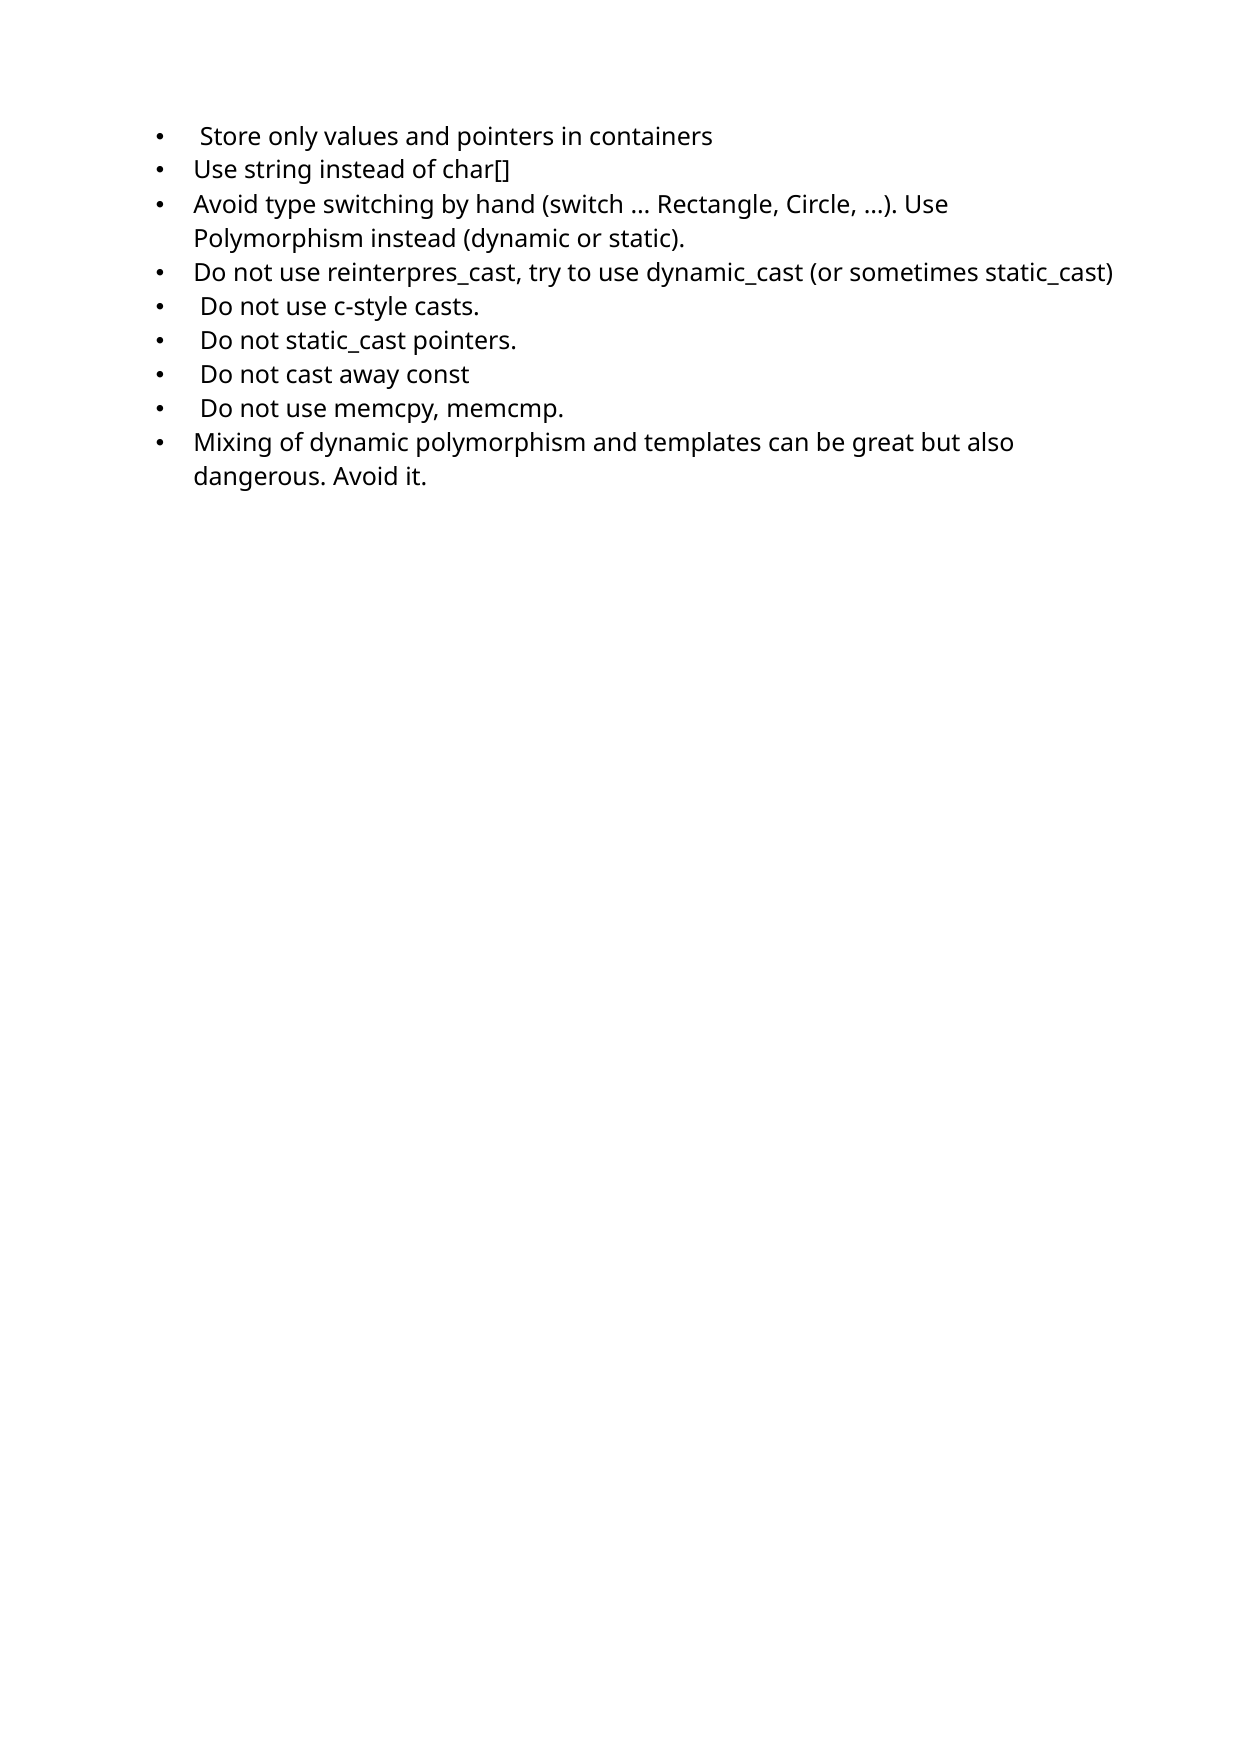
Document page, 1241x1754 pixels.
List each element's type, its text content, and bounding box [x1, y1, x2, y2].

list Do not use c-style casts. [156, 288, 1122, 322]
list Do not cast away const [156, 357, 1122, 391]
list Do not static_cast pointers. [156, 322, 1122, 357]
list Use string instead of char[] [156, 152, 1122, 186]
list Do not use reinterpres_cast, try to use dynamic_cast (or sometimes static_cast) [156, 254, 1122, 288]
list Mixing of dynamic polymorphism and templates can be great but also dangerous. Avoid it. [156, 425, 1122, 493]
list Store only values and pointers in containers [156, 118, 1122, 152]
list Do not use memcpy, memcmp. [156, 391, 1122, 425]
list Avoid type switching by hand (switch … Rectangle, Circle, …). Use Polymorphism instead (dynamic or static). [156, 186, 1122, 254]
